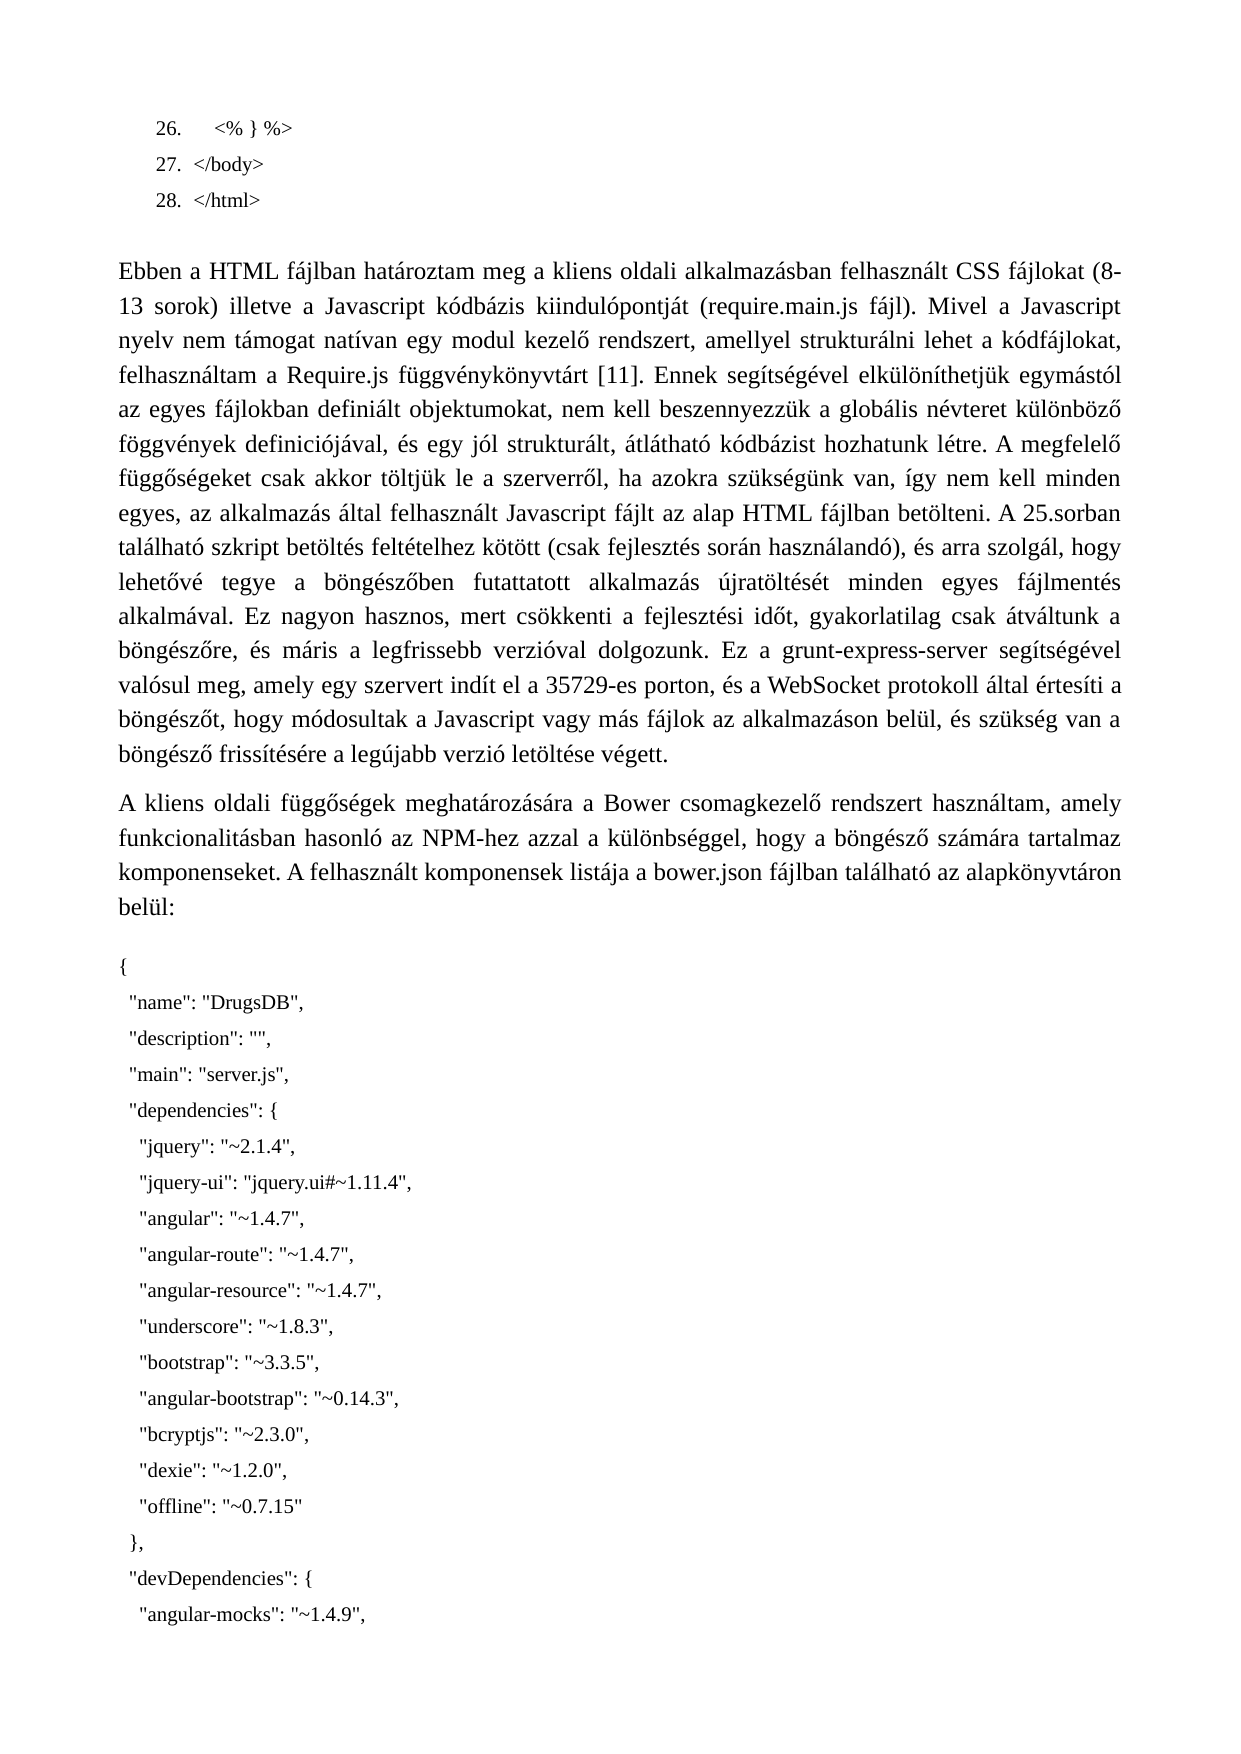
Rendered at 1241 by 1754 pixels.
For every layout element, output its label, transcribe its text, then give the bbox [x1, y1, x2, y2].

text "devDependencies": { [118, 1569, 1122, 1590]
list </body> [156, 154, 1122, 175]
text "main": "server.js", [118, 1064, 1122, 1086]
text "dependencies": { [118, 1101, 1122, 1122]
text "angular-route": "~1.4.7", [118, 1245, 1122, 1266]
text "jquery-ui": "jquery.ui#~1.11.4", [118, 1173, 1122, 1194]
text "angular-bootstrap": "~0.14.3", [118, 1389, 1122, 1410]
list </html> [156, 190, 1122, 211]
text "angular-mocks": "~1.4.9", [118, 1605, 1122, 1626]
text "name": "DrugsDB", [118, 992, 1122, 1013]
text "bcryptjs": "~2.3.0", [118, 1425, 1122, 1446]
text "offline": "~0.7.15" [118, 1497, 1122, 1518]
text "angular-resource": "~1.4.7", [118, 1281, 1122, 1302]
text "description": "", [118, 1028, 1122, 1049]
text { [118, 956, 1122, 977]
text "bootstrap": "~3.3.5", [118, 1353, 1122, 1374]
text }, [118, 1533, 1122, 1554]
list <% } %> [156, 118, 1122, 139]
title A kliens oldali függőségek meghatározására a Bower csomagkezelő rendszert használtam, amely funkcionalitásban hasonló az NPM-hez azzal a különbséggel, hogy a böngésző számára tartalmaz komponenseket. A felhasznált komponensek listája a bower.json fájlban található az alapkönyvtáron belül: [118, 788, 1122, 921]
text "underscore": "~1.8.3", [118, 1317, 1122, 1338]
text "dexie": "~1.2.0", [118, 1461, 1122, 1482]
title Ebben a HTML fájlban határoztam meg a kliens oldali alkalmazásban felhasznált CSS fájlokat (8-13 sorok) illetve a Javascript kódbázis kiindulópontját (require.main.js fájl). Mivel a Javascript nyelv nem támogat natívan egy modul kezelő rendszert, amellyel strukturálni lehet a kódfájlokat, felhasználtam a Require.js függvénykönyvtárt [11]. Ennek segítségével elkülöníthetjük egymástól az egyes fájlokban definiált objektumokat, nem kell beszennyezzük a globális névteret különböző föggvények definiciójával, és egy jól strukturált, átlátható kódbázist hozhatunk létre. A megfelelő függőségeket csak akkor töltjük le a szerverről, ha azokra szükségünk van, így nem kell minden egyes, az alkalmazás által felhasznált Javascript fájlt az alap HTML fájlban betölteni. A 25.sorban található szkript betöltés feltételhez kötött (csak fejlesztés során használandó), és arra szolgál, hogy lehetővé tegye a böngészőben futattatott alkalmazás újratöltését minden egyes fájlmentés alkalmával. Ez nagyon hasznos, mert csökkenti a fejlesztési időt, gyakorlatilag csak átváltunk a böngészőre, és máris a legfrissebb verzióval dolgozunk. Ez a grunt-express-server segítségével valósul meg, amely egy szervert indít el a 35729-es porton, és a WebSocket protokoll által értesíti a böngészőt, hogy módosultak a Javascript vagy más fájlok az alkalmazáson belül, és szükség van a böngésző frissítésére a legújabb verzió letöltése végett. [118, 256, 1122, 768]
text "jquery": "~2.1.4", [118, 1137, 1122, 1158]
text "angular": "~1.4.7", [118, 1209, 1122, 1230]
